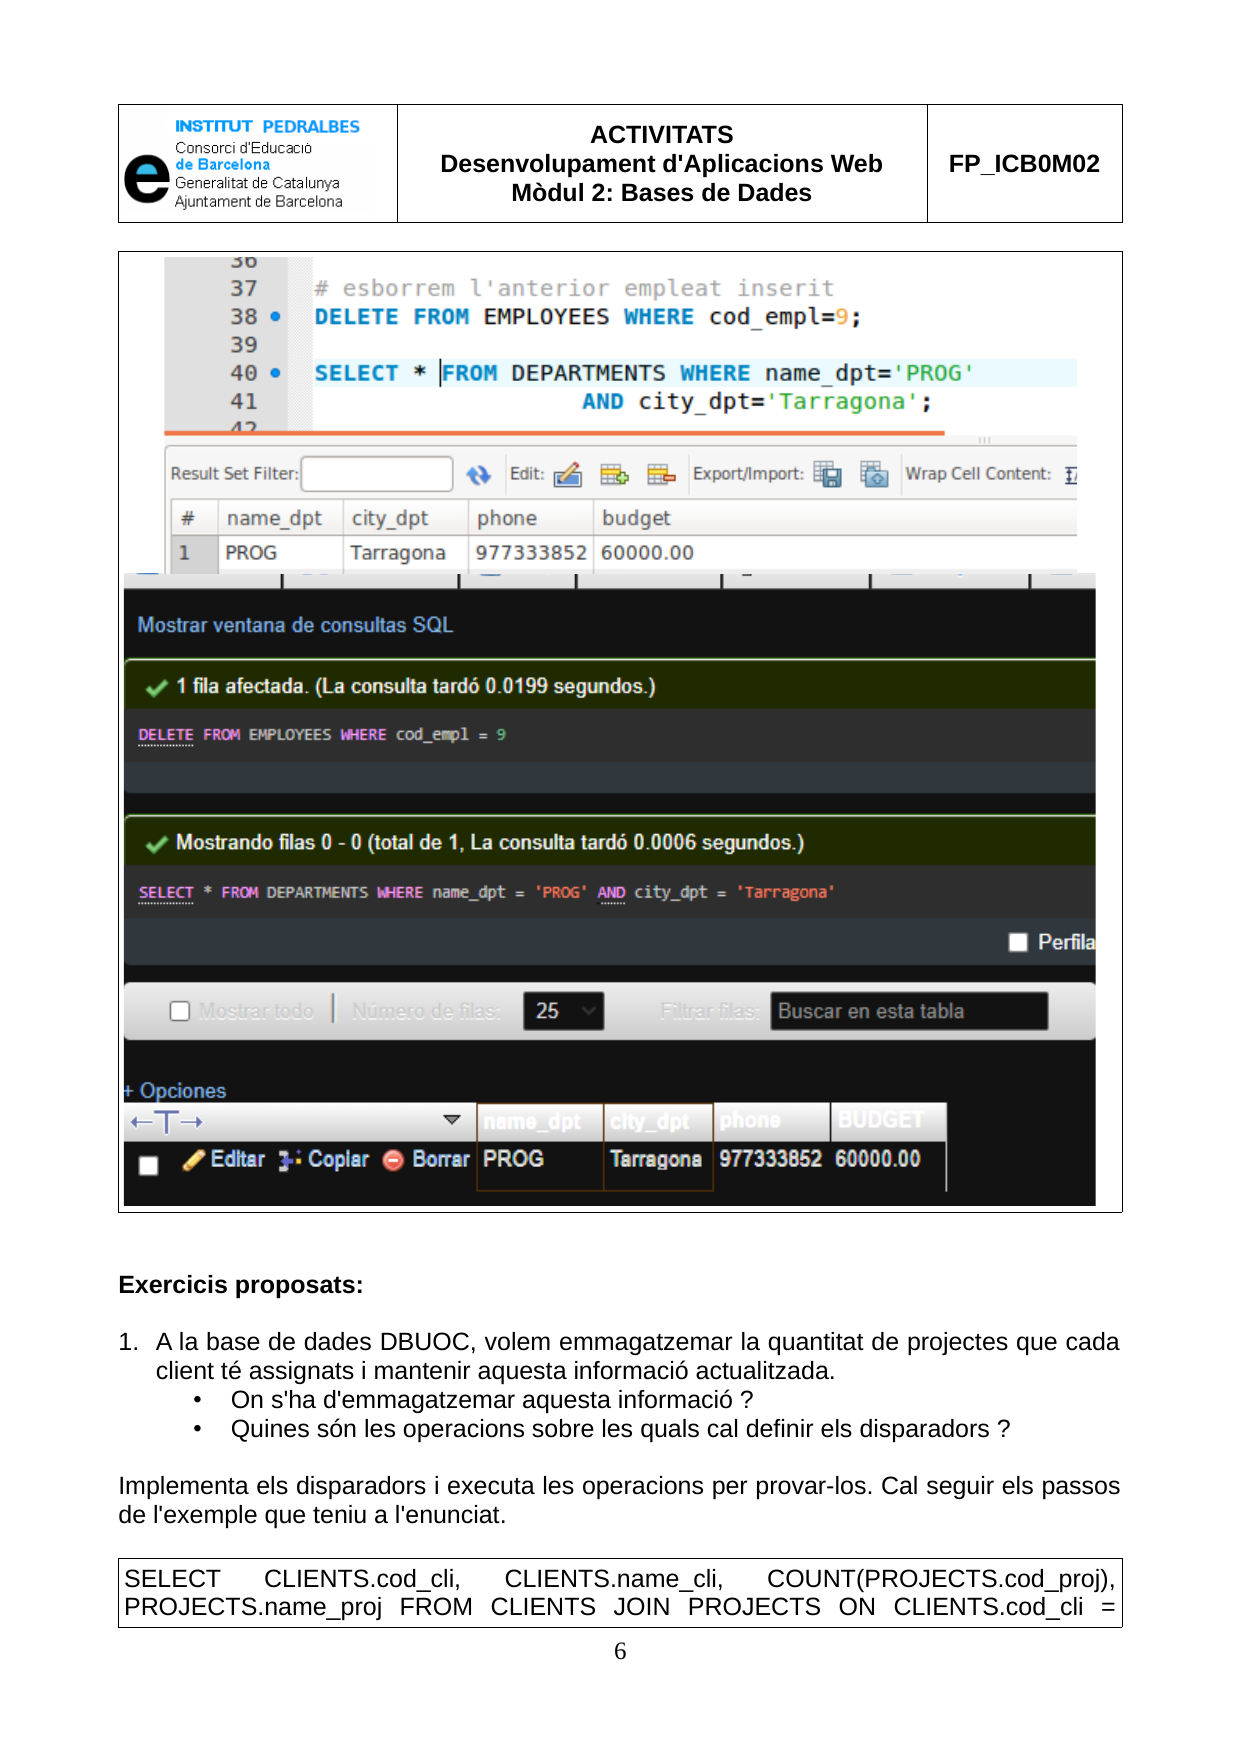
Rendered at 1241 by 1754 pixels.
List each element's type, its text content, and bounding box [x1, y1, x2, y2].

list A la base de dades DBUOC, volem emmagatzemar la quantitat de projectes que cada client té assignats i mantenir aquesta informació actualitzada. [118, 1327, 1122, 1385]
text Implementa els disparadors i executa les operacions per provar-los. Cal seguir els passos de l'exemple que teniu a l'enunciat. [118, 1471, 1122, 1529]
table_header SELECT CLIENTS.cod_cli, CLIENTS.name_cli, COUNT(PROJECTS.cod_proj), PROJECTS.name_proj FROM CLIENTS JOIN PROJECTS ON CLIENTS.cod_cli = [119, 1559, 1122, 1627]
list On s'ha d'emmagatzemar aquesta informació ? [193, 1385, 1122, 1413]
text Exercicis proposats: [118, 1270, 1122, 1298]
list Quines són les operacions sobre les quals cal definir els disparadors ? [193, 1413, 1122, 1442]
table_header [119, 252, 1122, 1212]
